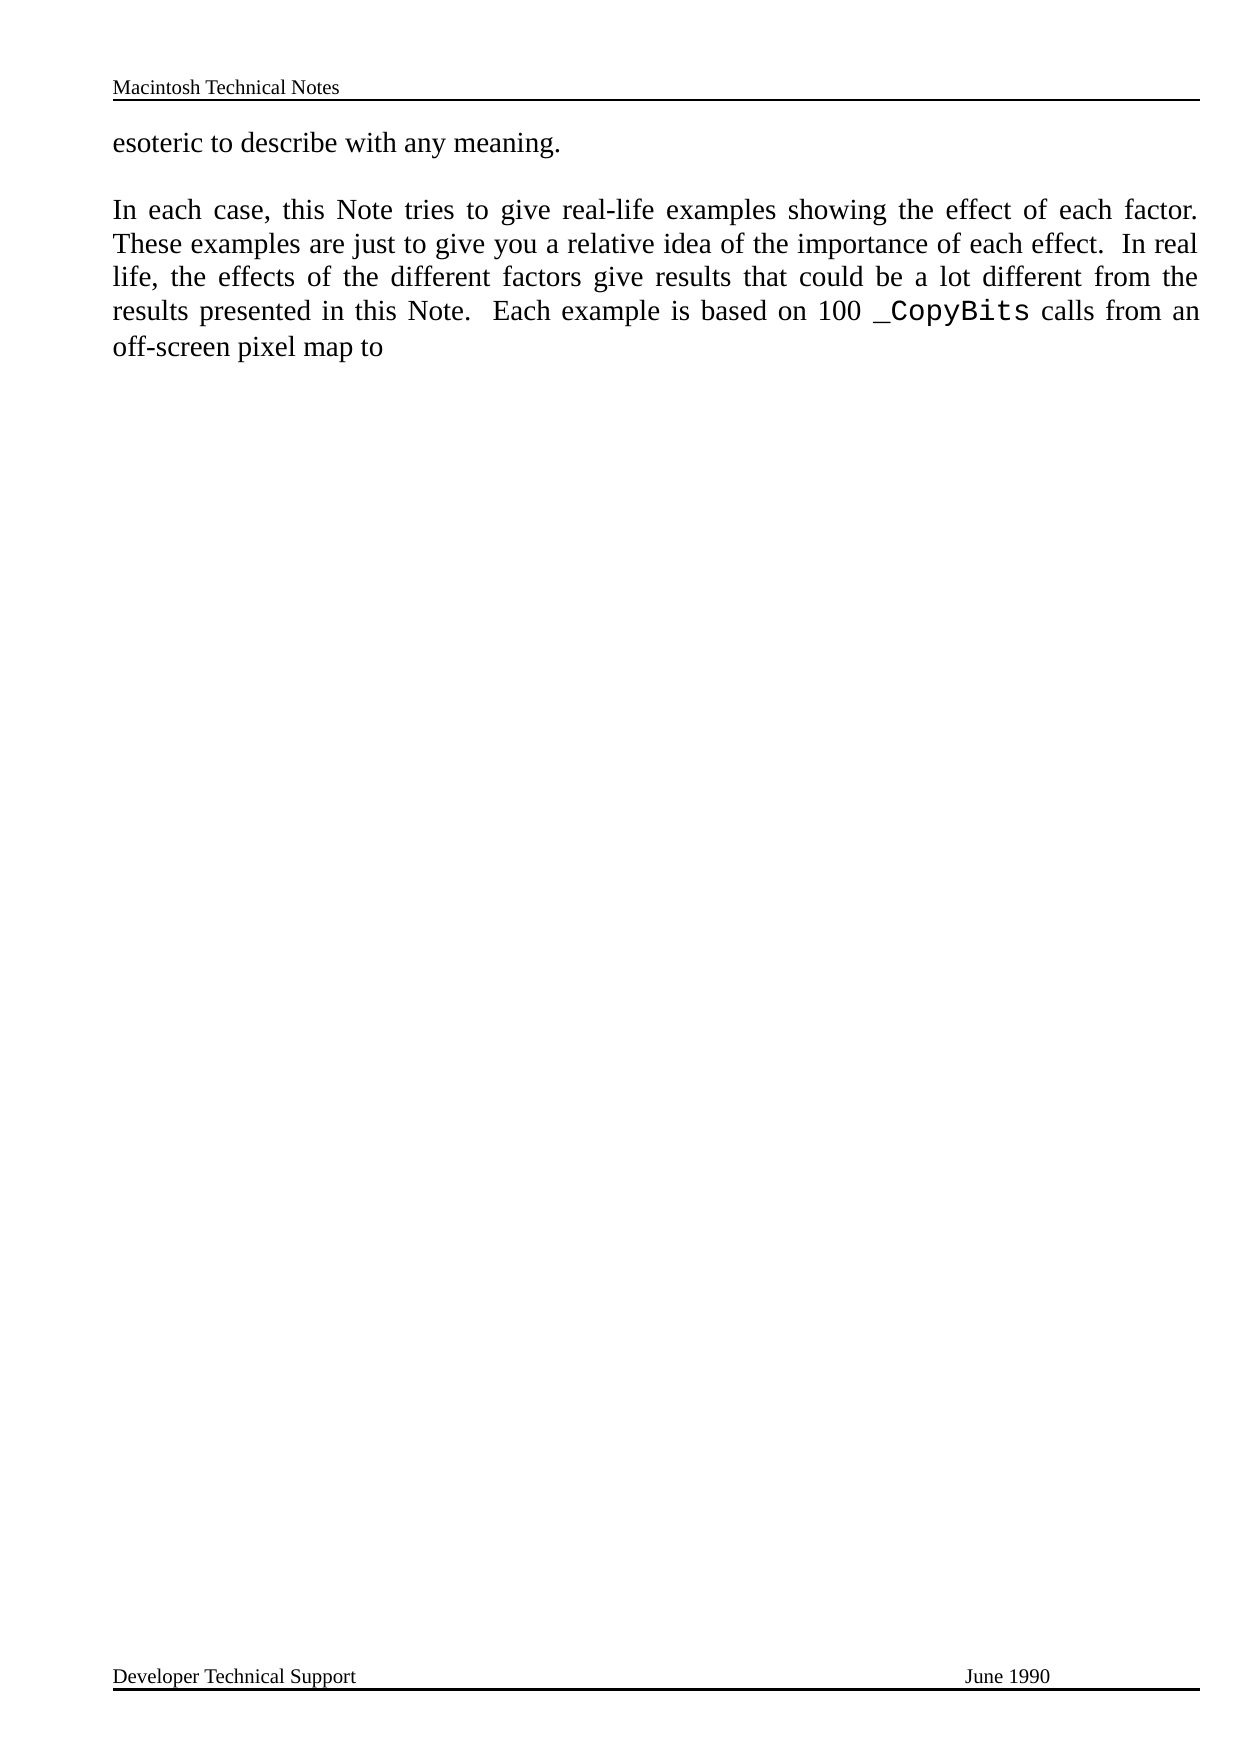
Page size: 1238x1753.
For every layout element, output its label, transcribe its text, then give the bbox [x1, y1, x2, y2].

text esoteric to describe with any meaning. [112, 125, 1200, 159]
text In each case, this Note tries to give real-life examples showing the effect of each factor. These examples are just to give you a relative idea of the importance of each effect. In real life, the effects of the different factors give results that could be a lot different from the results presented in this Note. Each example is based on 100 _CopyBits calls from an off-screen pixel map to [112, 192, 1200, 362]
